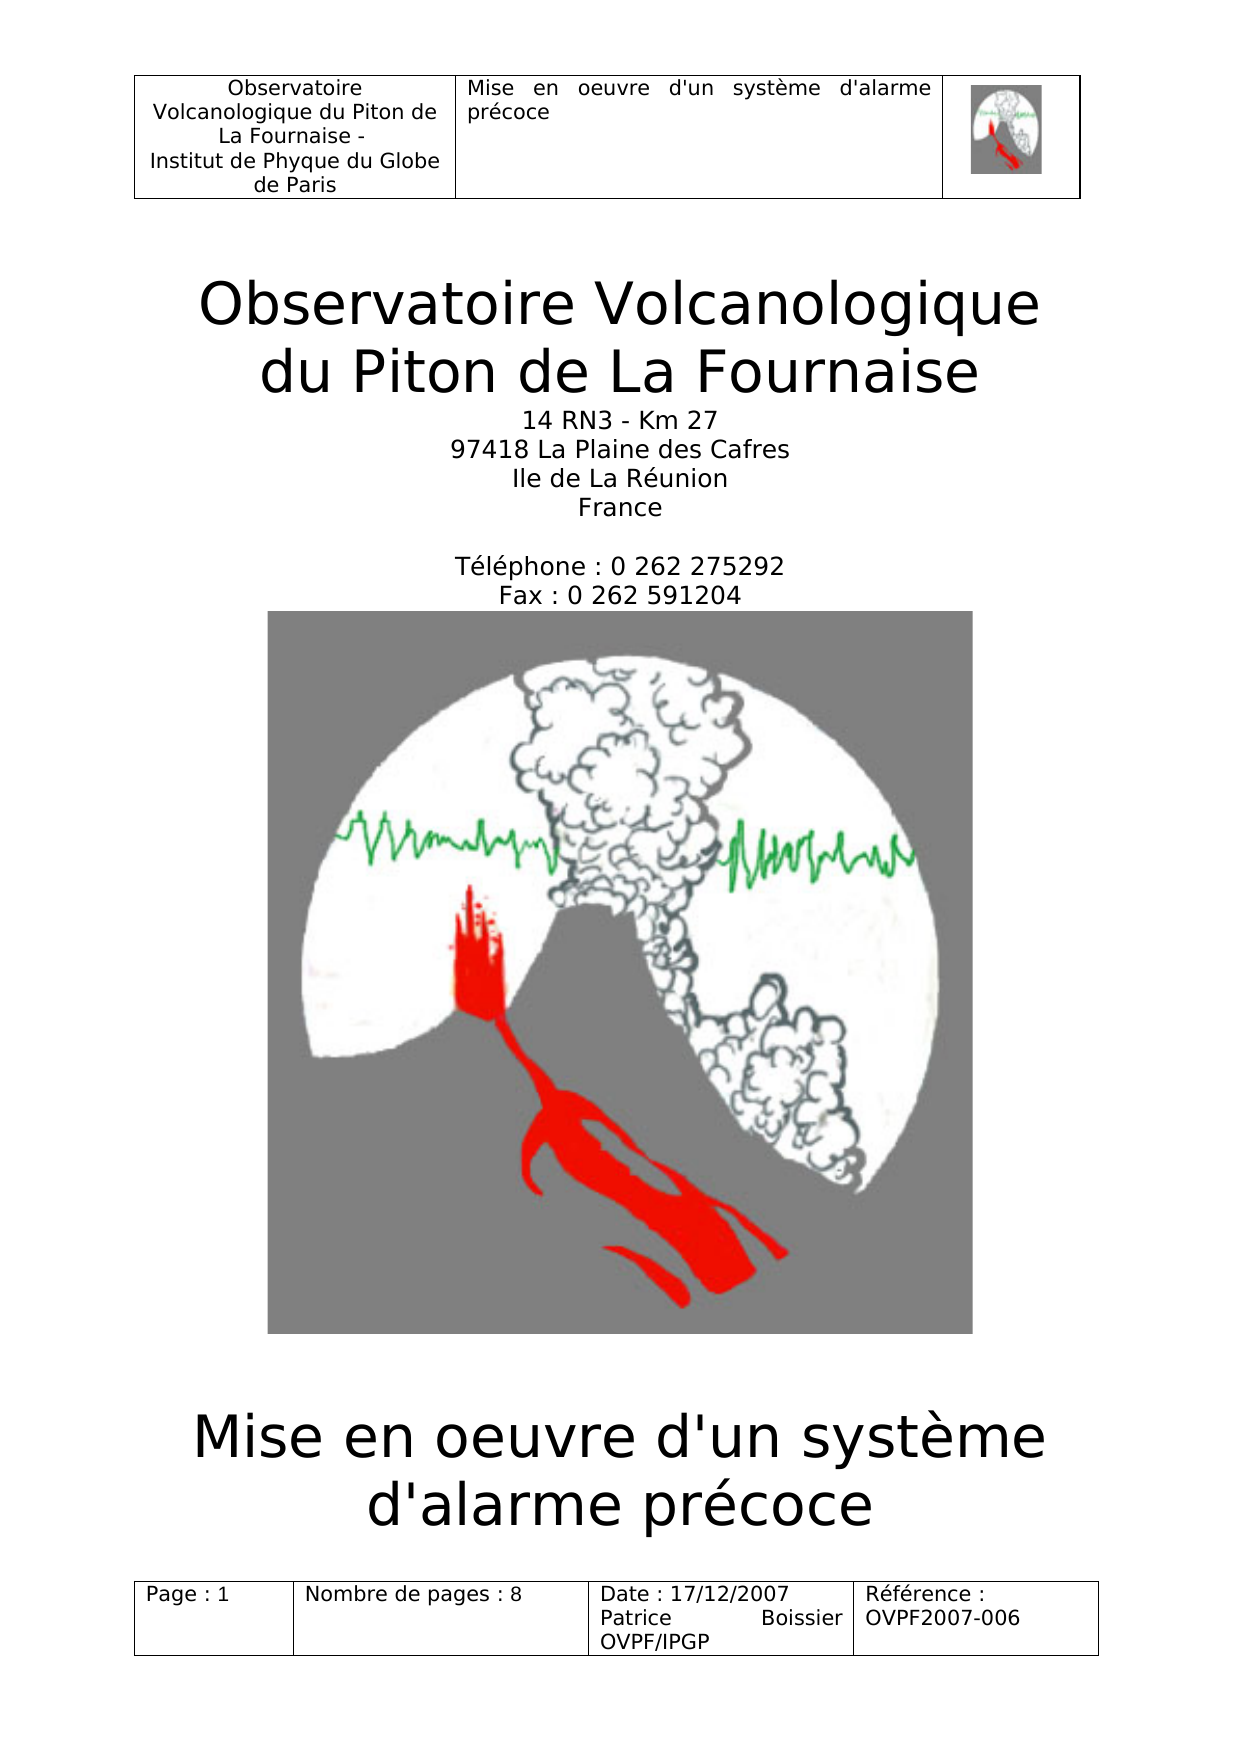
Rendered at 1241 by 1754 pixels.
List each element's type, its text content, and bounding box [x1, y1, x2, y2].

text 14 RN3 - Km 27 97418 La Plaine des Cafres Ile de La Réunion France Téléphone : 0 262 275292 Fax : 0 262 591204 [148, 406, 1092, 610]
picture [970, 85, 1042, 174]
picture [267, 611, 973, 1334]
text du Piton de La Fournaise [148, 338, 1092, 406]
text Observatoire Volcanologique [148, 270, 1092, 338]
text Mise en oeuvre d'un système d'alarme précoce [148, 1403, 1092, 1539]
